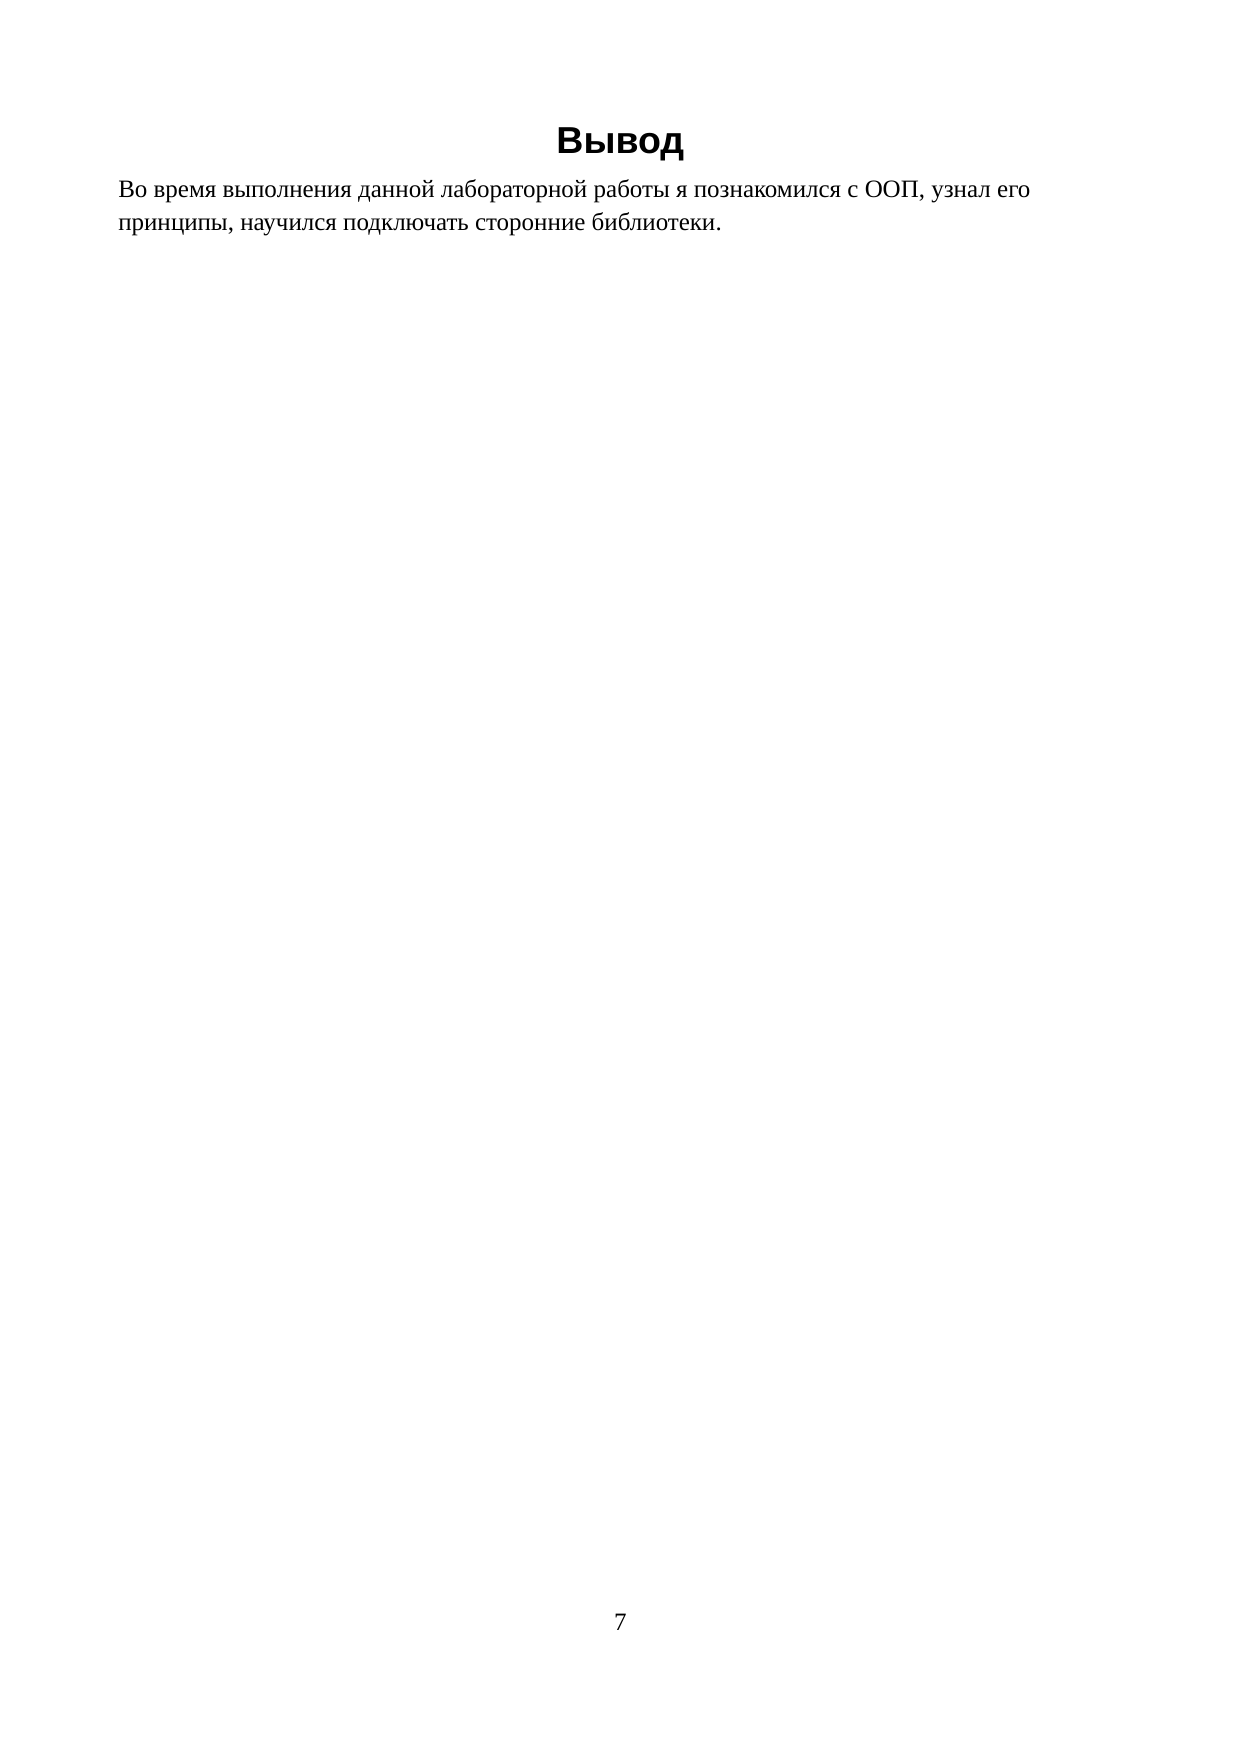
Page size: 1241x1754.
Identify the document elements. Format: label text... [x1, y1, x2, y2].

subtitle Вывод [118, 118, 1122, 161]
text Во время выполнения данной лабораторной работы я познакомился с ООП, узнал его принципы, научился подключать сторонние библиотеки. [118, 174, 1122, 236]
